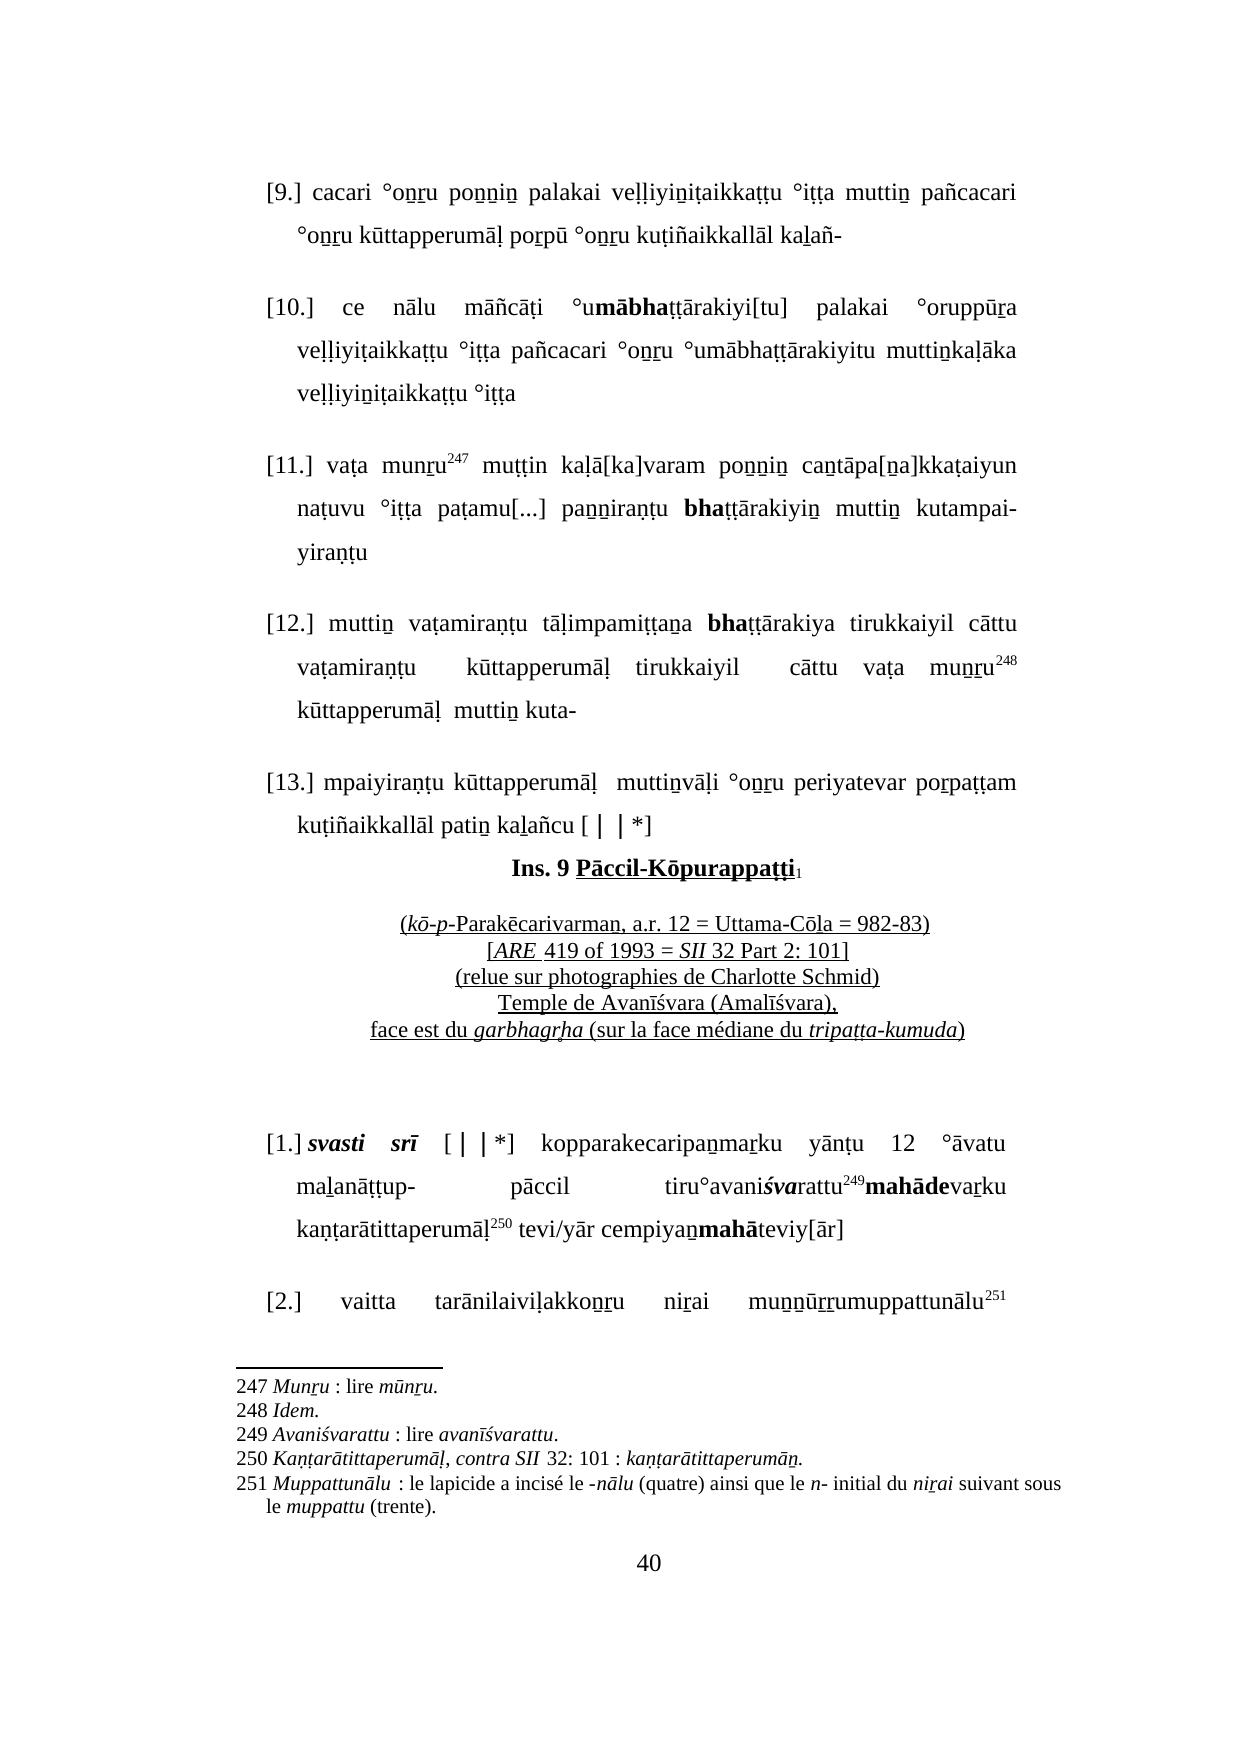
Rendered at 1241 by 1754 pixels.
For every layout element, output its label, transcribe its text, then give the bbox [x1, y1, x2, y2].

text (kō-p-Parakēcarivarmaṉ, a.r. 12 = Uttama-Cōḻa = 982-83) [298, 910, 1032, 937]
text [11.] vaṭa munṟu muṭṭin kaḷā[ka]varam poṉṉiṉ caṉtāpa[ṉa]kkaṭaiyun naṭuvu °iṭṭa paṭamu[...] paṉṉiraṇṭu bhaṭṭārakiyiṉ muttiṉ kutampai-yiraṇṭu [266, 450, 1017, 565]
text face est du garbhagr̥ha (sur la face médiane du tripaṭṭa-kumuda) [298, 1016, 1037, 1042]
text Munṟu : lire mūnṟu. [236, 1374, 1061, 1398]
text Avaniśvarattu : lire avanīśvarattu. [236, 1422, 1061, 1446]
text (relue sur photographies de Charlotte Schmid) [298, 963, 1037, 989]
text [13.] mpaiyiraṇṭu kūttapperumāḷ muttiṉvāḷi °oṉṟu periyatevar poṟpaṭṭam kuṭiñaikkallāl patiṉ kaḻañcu [❘❘*] [266, 767, 1017, 838]
text [1.] svasti srī [❘❘*] kopparakecaripaṉmaṟku yānṭu 12 °āvatu maḻanāṭṭup- pāccil tiru°avaniśvarattumahādevaṟku kaṇṭarātittaperumāḷ tevi/yār cempiyaṉmahāteviy[ār] [266, 1128, 1006, 1243]
text Muppattunālu : le lapicide a incisé le -nālu (quatre) ainsi que le n- initial du niṟai suivant sous le muppattu (trente). [236, 1470, 1061, 1518]
text [12.] muttiṉ vaṭamiraṇṭu tāḷimpamiṭṭaṉa bhaṭṭārakiya tirukkaiyil cāttu vaṭamiraṇṭu kūttapperumāḷ tirukkaiyil cāttu vaṭa muṉṟu kūttapperumāḷ muttiṉ kuta- [266, 608, 1017, 723]
text [2.] vaitta tarānilaiviḷakkoṉṟu niṟai muṉṉūṟṟumuppattunālu niṟai °irunūṟṟunāṟpatu nilaiviḷakkonṟu niṟai nūṟ/ṟutoṇṇūṟu nilaivi- [266, 1286, 1006, 1315]
text [9.] cacari °oṉṟu poṉṉiṉ palakai veḷḷiyiṉiṭaikkaṭṭu °iṭṭa muttiṉ pañcacari °oṉṟu kūttapperumāḷ poṟpū °oṉṟu kuṭiñaikkallāl kaḻañ- [266, 177, 1017, 249]
text Kaṇṭarātittaperumāḷ, contra SII 32: 101 : kaṇṭarātittaperumāṉ. [236, 1446, 1061, 1470]
text [10.] ce nālu māñcāṭi °umābhaṭṭārakiyi[tu] palakai °oruppūṟa veḷḷiyiṭaikkaṭṭu °iṭṭa pañcacari °oṉṟu °umābhaṭṭārakiyitu muttiṉkaḷāka veḷḷiyiṉiṭaikkaṭṭu °iṭṭa [266, 292, 1017, 407]
text Temple de Avanīśvara (Amalīśvara), [298, 989, 1037, 1016]
text Idem. [236, 1398, 1061, 1422]
text [ARE 419 of 1993 = SII 32 Part 2: 101] [298, 937, 1037, 963]
text Ins. 9 Pāccil-Kōpurappaṭṭi1 [252, 853, 1061, 882]
